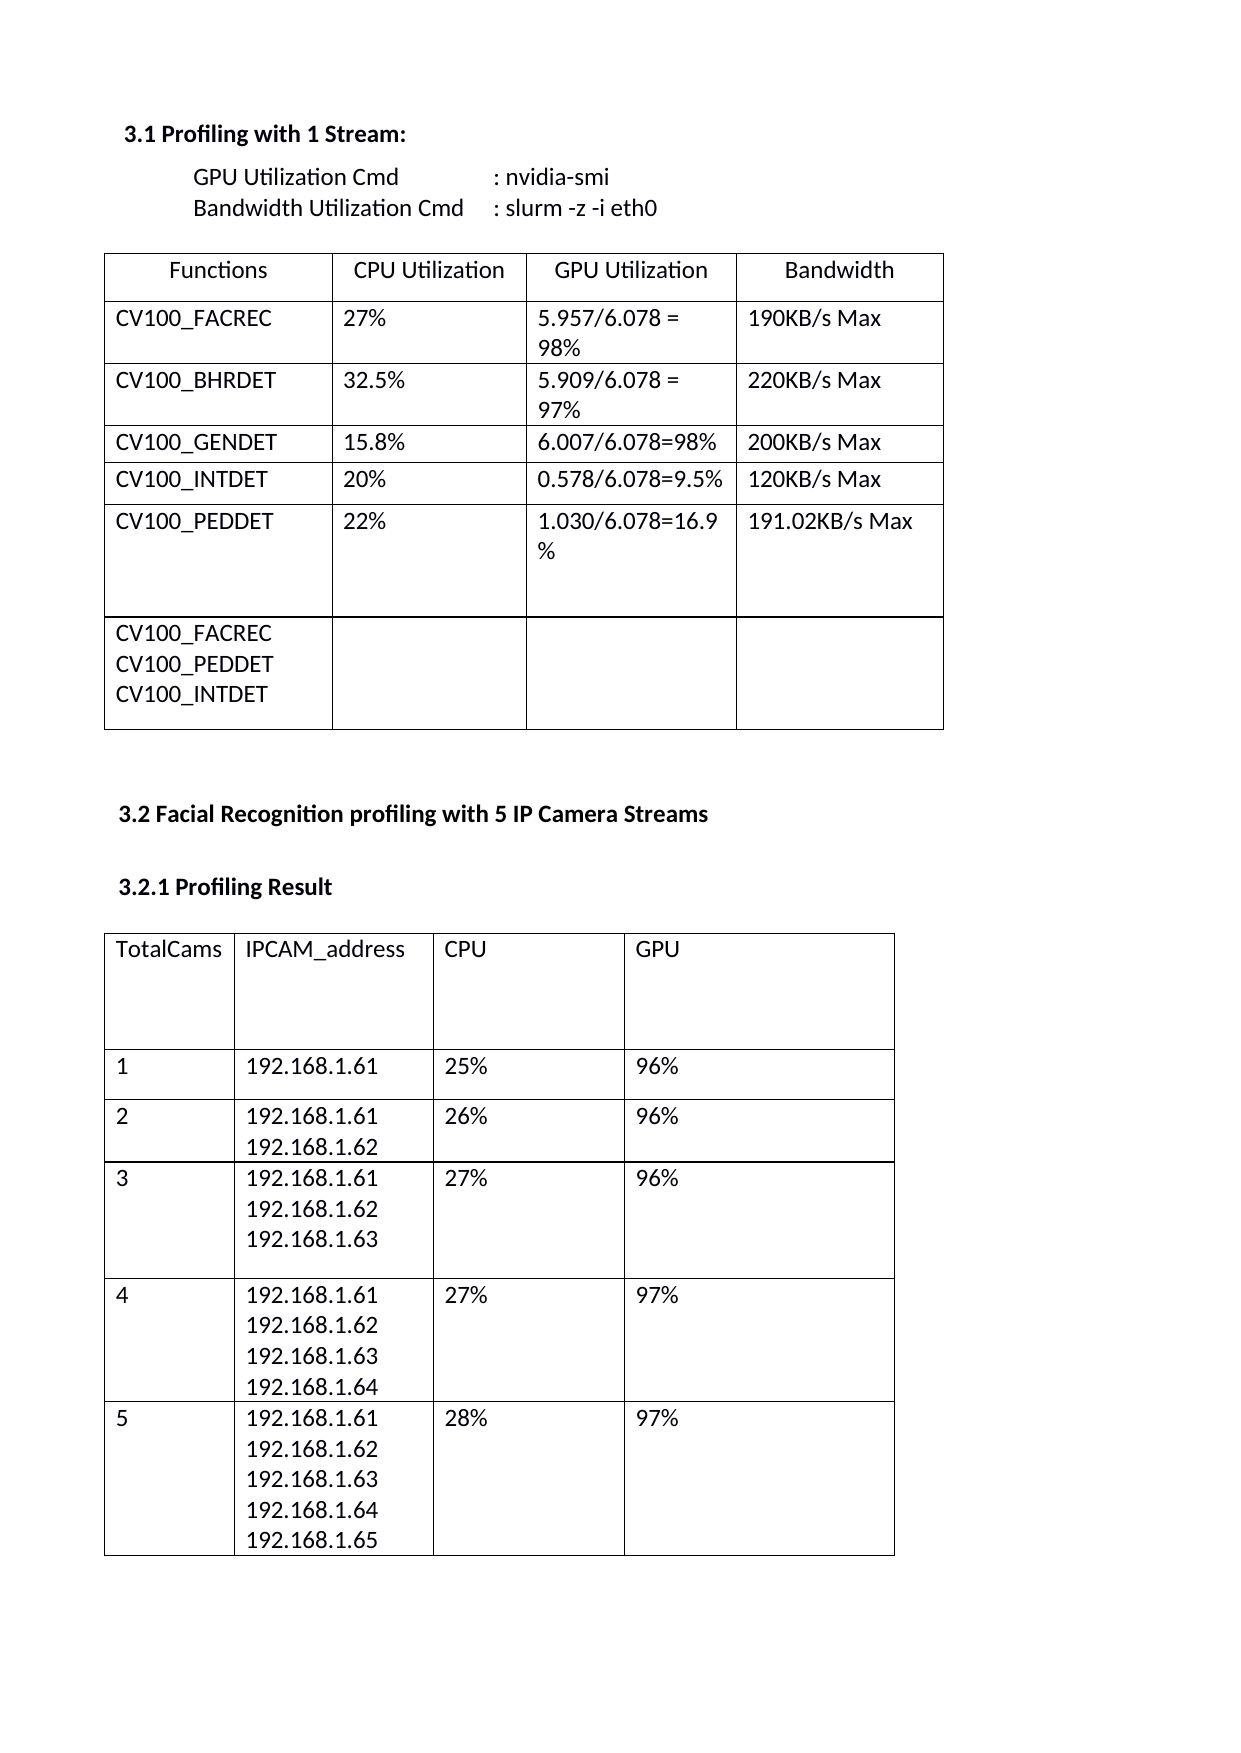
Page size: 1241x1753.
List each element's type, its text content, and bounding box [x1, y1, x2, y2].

table_cell 96% [625, 1050, 894, 1099]
table_header Bandwidth [737, 254, 943, 301]
table_cell 192.168.1.61 192.168.1.62 192.168.1.63 [235, 1163, 433, 1278]
table_cell [737, 618, 943, 729]
table_cell 26% [434, 1100, 624, 1161]
table_cell 27% [434, 1163, 624, 1278]
table_cell 190KB/s Max [737, 302, 943, 363]
table_header IPCAM_address [235, 934, 433, 1049]
table_cell 1.030/6.078=16.9% [527, 505, 736, 616]
table_cell CV100_BHRDET [105, 364, 332, 425]
table_cell 28% [434, 1402, 624, 1555]
table_cell 5.909/6.078 = 97% [527, 364, 736, 425]
table_cell 27% [434, 1279, 624, 1401]
table_cell 6.007/6.078=98% [527, 426, 736, 462]
subtitle 3.1 Profiling with 1 Stream: [118, 118, 1122, 149]
table_cell 1 [105, 1050, 234, 1099]
table_header CPU Utilization [333, 254, 526, 301]
table_cell CV100_INTDET [105, 463, 332, 504]
table_cell 192.168.1.61 [235, 1050, 433, 1099]
table_cell 192.168.1.61 192.168.1.62 [235, 1100, 433, 1161]
table_cell 192.168.1.61 192.168.1.62 192.168.1.63 192.168.1.64 192.168.1.65 [235, 1402, 433, 1555]
table_cell 120KB/s Max [737, 463, 943, 504]
table_cell 3 [105, 1163, 234, 1278]
table_header GPU Utilization [527, 254, 736, 301]
table_cell CV100_PEDDET [105, 505, 332, 616]
table_cell CV100_FACREC CV100_PEDDET CV100_INTDET [105, 618, 332, 729]
table_header Functions [105, 254, 332, 301]
table_cell 97% [625, 1279, 894, 1401]
table_cell 27% [333, 302, 526, 363]
table_cell 96% [625, 1100, 894, 1161]
table_cell [333, 618, 526, 729]
subtitle 3.2 Facial Recognition profiling with 5 IP Camera Streams [118, 798, 1122, 828]
table_cell 200KB/s Max [737, 426, 943, 462]
table_cell CV100_GENDET [105, 426, 332, 462]
text GPU Utilization Cmd : nvidia-smi [118, 161, 1122, 192]
table_cell [527, 618, 736, 729]
table_header CPU [434, 934, 624, 1049]
table_cell 32.5% [333, 364, 526, 425]
table_header TotalCams [105, 934, 234, 1049]
table_cell 5 [105, 1402, 234, 1555]
text Bandwidth Utilization Cmd : slurm -z -i eth0 [118, 192, 1122, 222]
table_cell 4 [105, 1279, 234, 1401]
table_header GPU [625, 934, 894, 1049]
table_cell 2 [105, 1100, 234, 1161]
table_cell CV100_FACREC [105, 302, 332, 363]
table_cell 20% [333, 463, 526, 504]
table_cell 0.578/6.078=9.5% [527, 463, 736, 504]
text 3.2.1 Profiling Result [118, 872, 1122, 902]
table_cell 97% [625, 1402, 894, 1555]
table_cell 96% [625, 1163, 894, 1278]
table_cell 22% [333, 505, 526, 616]
table_cell 15.8% [333, 426, 526, 462]
table_cell 5.957/6.078 = 98% [527, 302, 736, 363]
table_cell 25% [434, 1050, 624, 1099]
table_cell 191.02KB/s Max [737, 505, 943, 616]
table_cell 192.168.1.61 192.168.1.62 192.168.1.63 192.168.1.64 [235, 1279, 433, 1401]
table_cell 220KB/s Max [737, 364, 943, 425]
